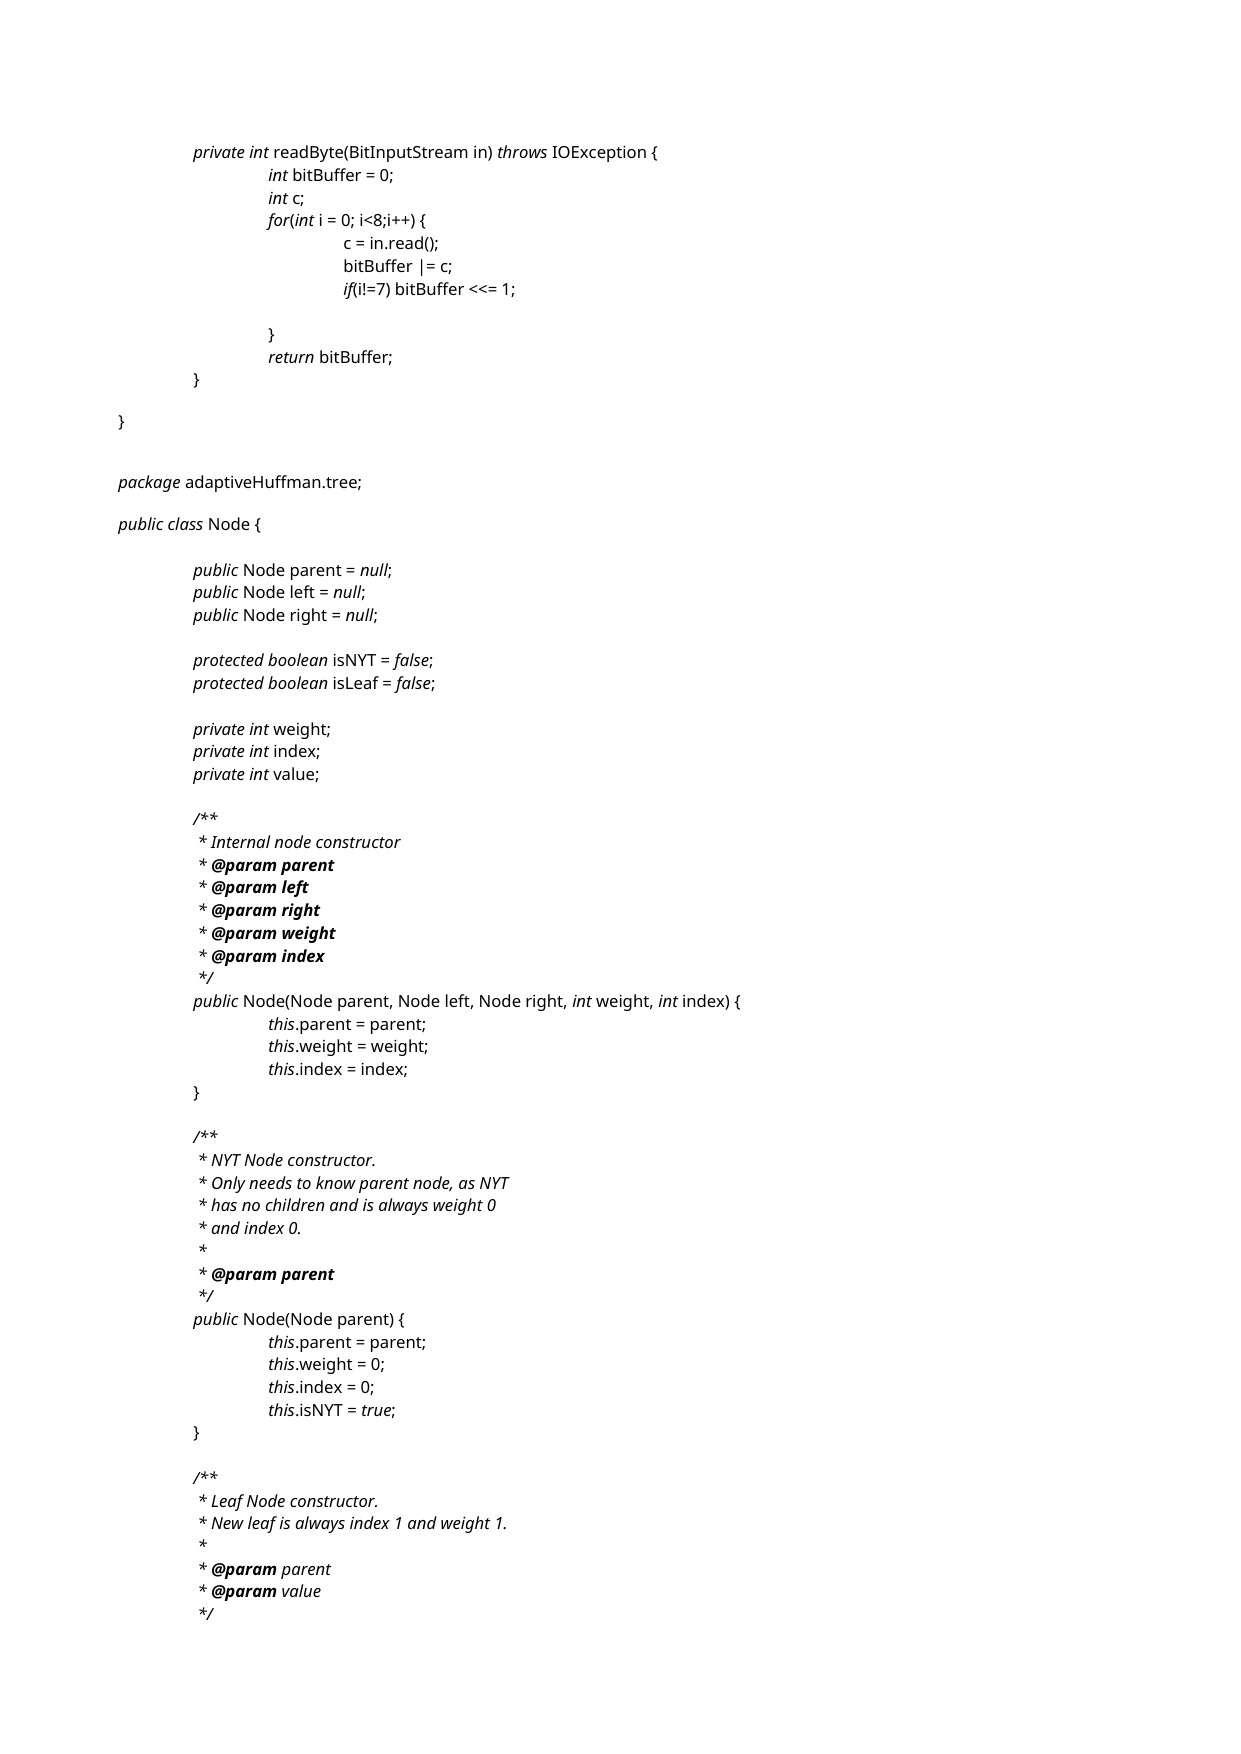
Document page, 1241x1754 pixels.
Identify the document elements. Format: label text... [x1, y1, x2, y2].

text private int readByte(BitInputStream in) throws IOException { int bitBuffer = 0; int c; for(int i = 0; i<8;i++) { c = in.read(); bitBuffer |= c; if(i!=7) bitBuffer <<= 1; } return bitBuffer; } } [118, 118, 1122, 452]
text package adaptiveHuffman.tree; public class Node { public Node parent = null; public Node left = null; public Node right = null; protected boolean isNYT = false; protected boolean isLeaf = false; private int weight; private int index; private int value; /** * Internal node constructor * @param parent * @param left * @param right * @param weight * @param index */ public Node(Node parent, Node left, Node right, int weight, int index) { this.parent = parent; this.weight = weight; this.index = index; } /** * NYT Node constructor. * Only needs to know parent node, as NYT * has no children and is always weight 0 * and index 0. * * @param parent */ public Node(Node parent) { this.parent = parent; this.weight = 0; this.index = 0; this.isNYT = true; } /** * Leaf Node constructor. * New leaf is always index 1 and weight 1. * * @param parent * @param value */ [118, 471, 1122, 1625]
